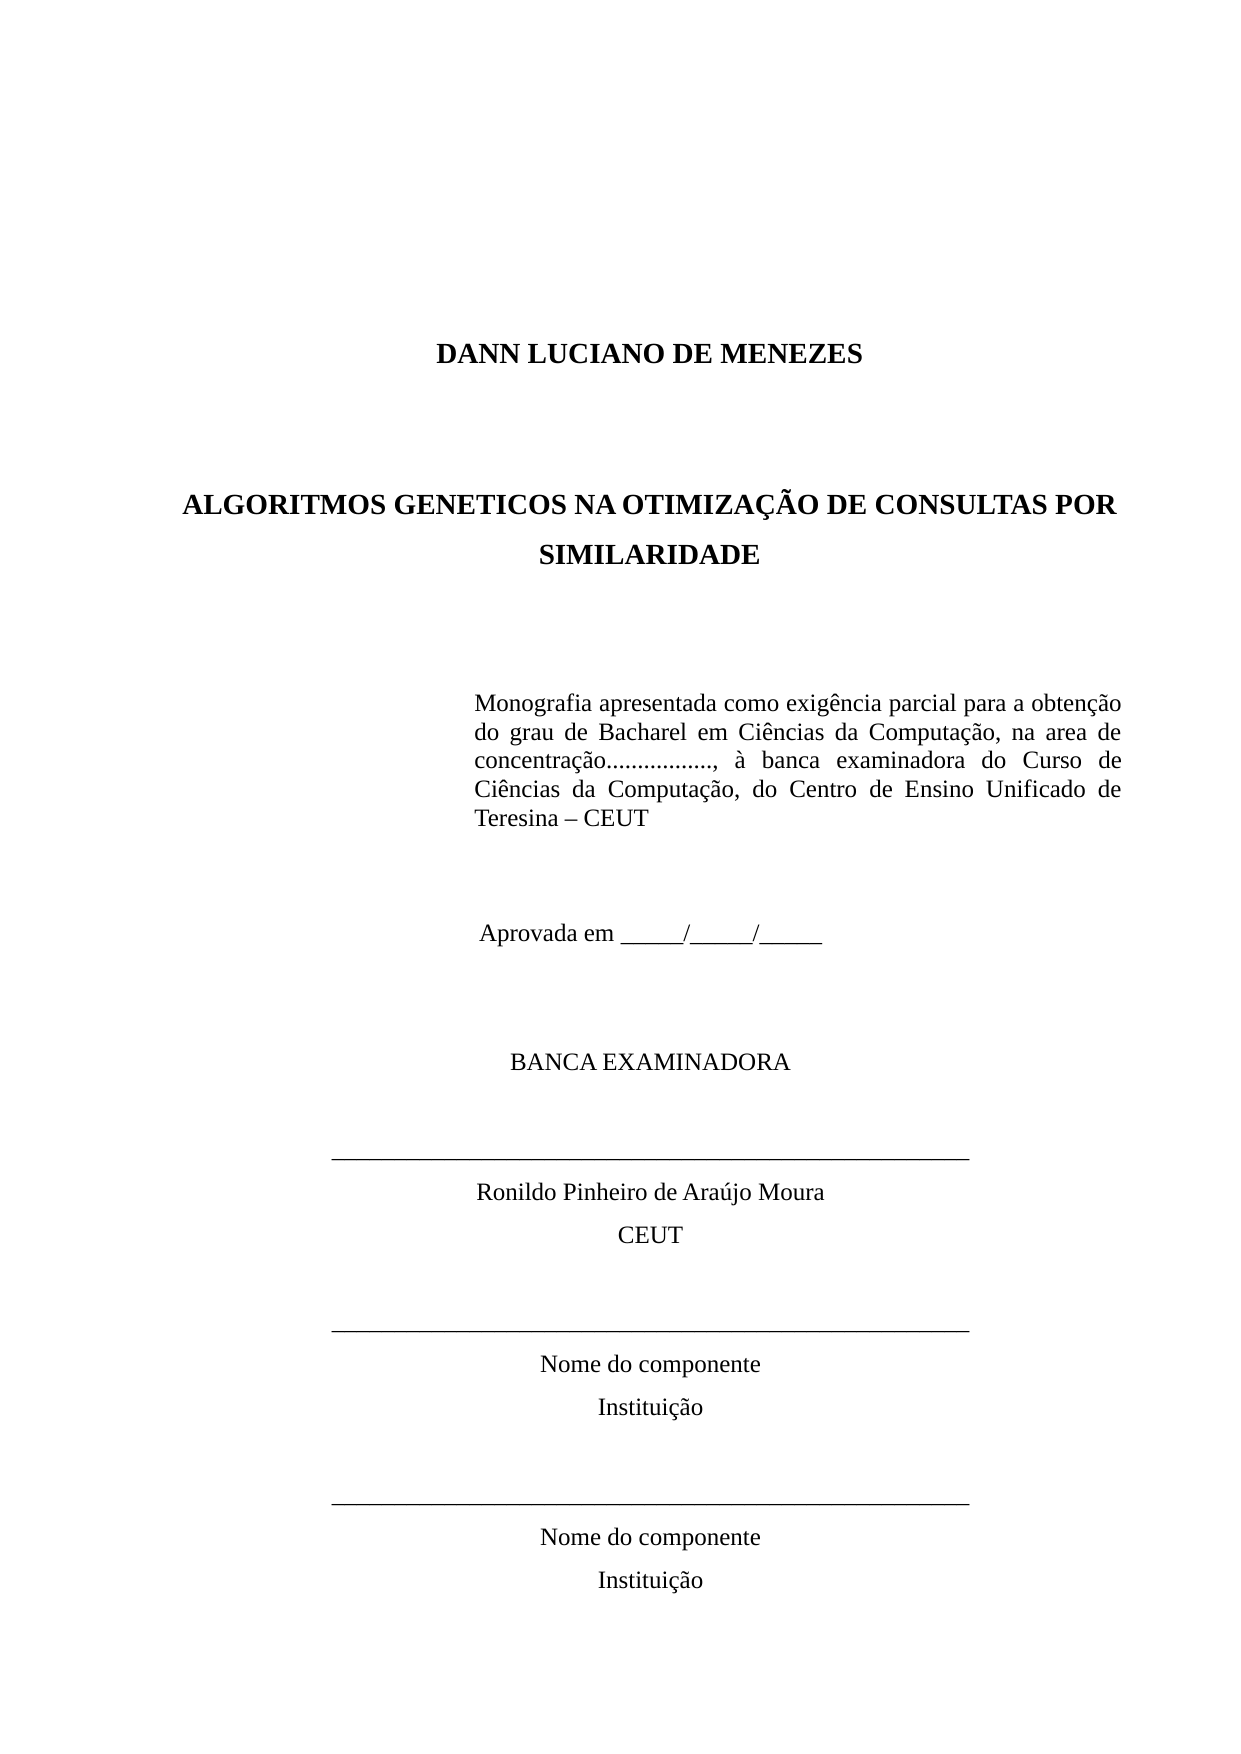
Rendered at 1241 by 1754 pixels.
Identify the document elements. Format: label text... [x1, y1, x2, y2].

text Nome do componente [179, 1522, 1122, 1551]
text ___________________________________________________ [179, 1134, 1122, 1162]
text DANN LUCIANO DE MENEZES [177, 336, 1122, 369]
text CEUT [179, 1220, 1122, 1249]
text ___________________________________________________ [179, 1306, 1122, 1335]
text Aprovada em _____/_____/_____ [179, 918, 1122, 947]
text Ronildo Pinheiro de Araújo Moura [179, 1177, 1122, 1206]
text ALGORITMOS GENETICOS NA OTIMIZAÇÃO DE CONSULTAS POR SIMILARIDADE [177, 487, 1122, 571]
text Monografia apresentada como exigência parcial para a obtenção do grau de Bacharel em Ciências da Computação, na area de concentração................., à banca examinadora do Curso de Ciências da Computação, do Centro de Ensino Unificado de Teresina – CEUT [474, 688, 1122, 832]
text Instituição [179, 1392, 1122, 1421]
text Nome do componente [179, 1349, 1122, 1378]
text Instituição [179, 1565, 1122, 1594]
text BANCA EXAMINADORA [179, 1047, 1122, 1076]
text ___________________________________________________ [179, 1479, 1122, 1507]
